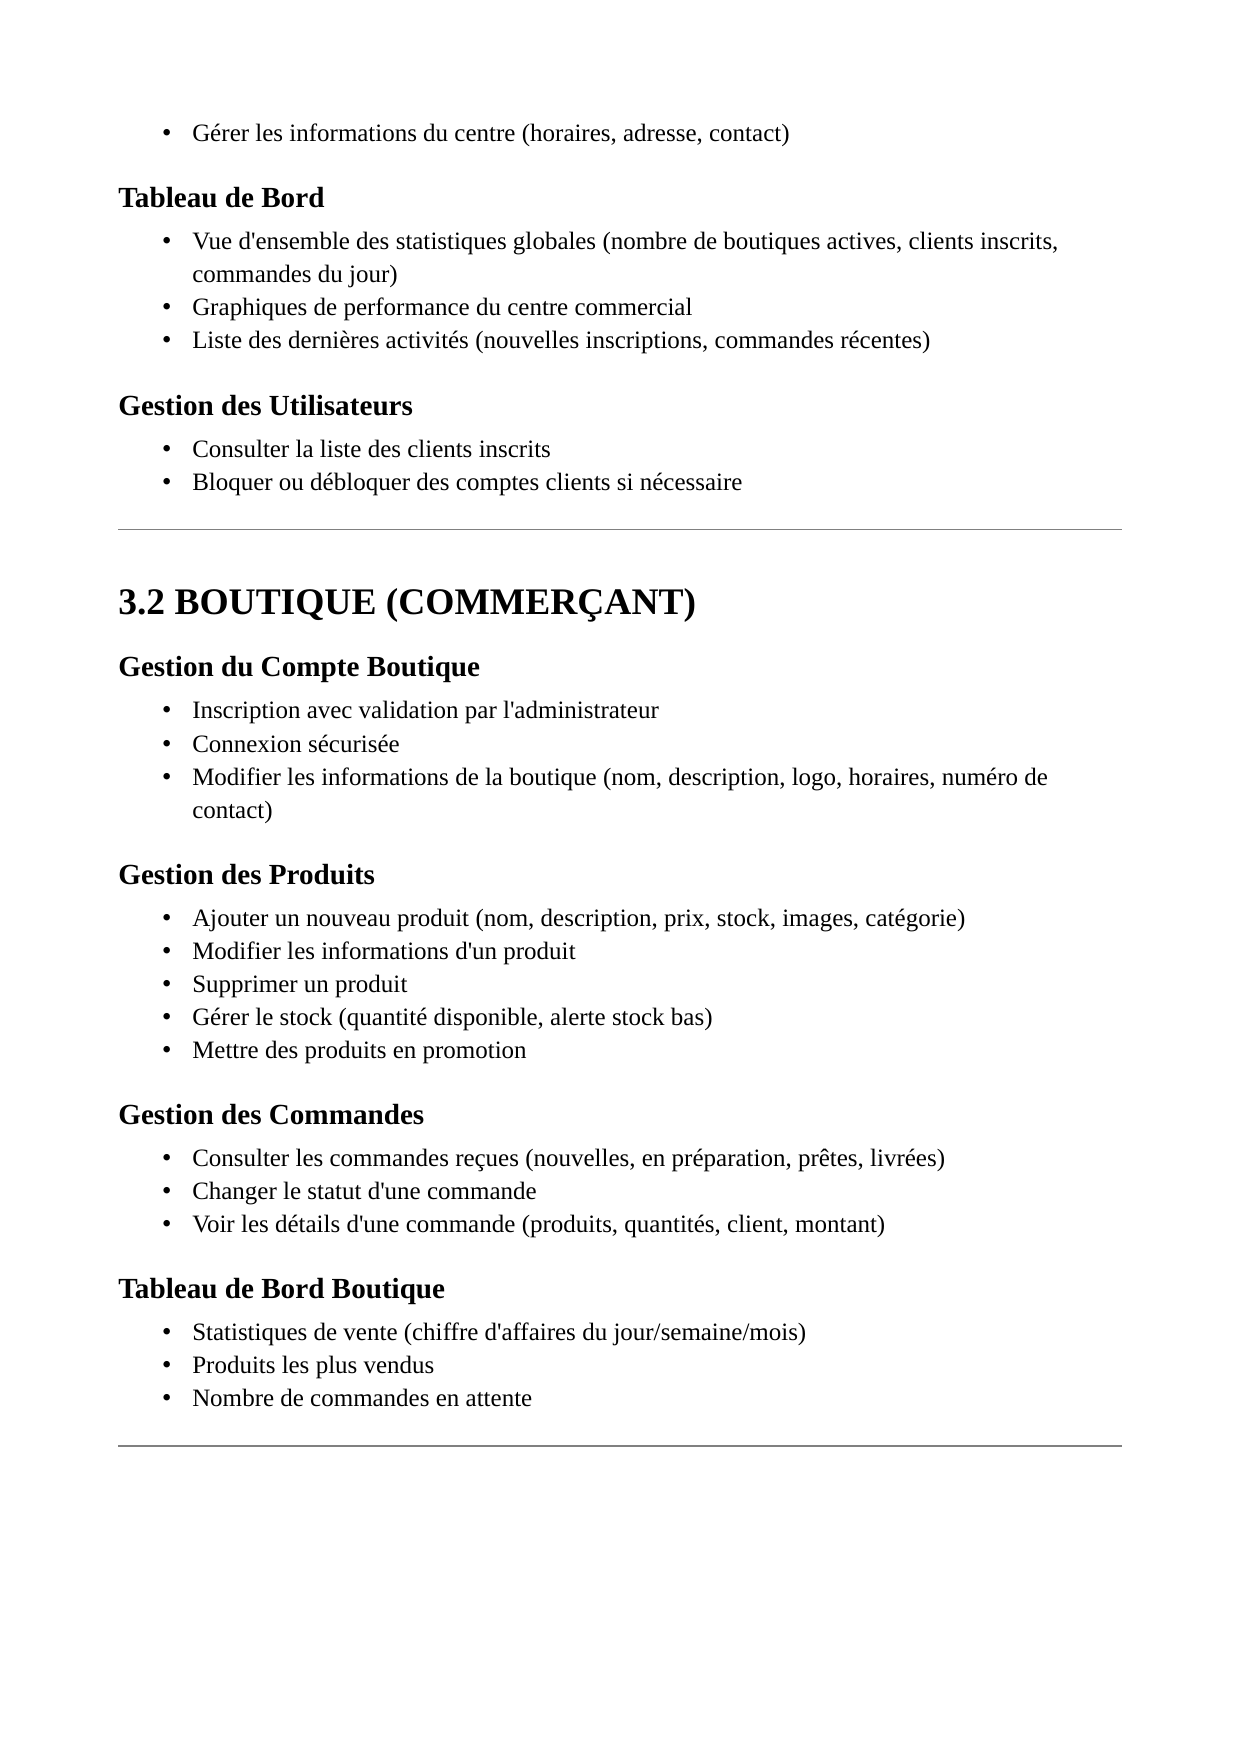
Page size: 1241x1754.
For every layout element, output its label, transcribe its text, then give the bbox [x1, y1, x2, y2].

subtitle Tableau de Bord [118, 180, 1122, 214]
subtitle Tableau de Bord Boutique [118, 1271, 1122, 1305]
subtitle 3.2 BOUTIQUE (COMMERÇANT) [118, 579, 1122, 622]
list Ajouter un nouveau produit (nom, description, prix, stock, images, catégorie) [162, 903, 1122, 932]
list Liste des dernières activités (nouvelles inscriptions, commandes récentes) [162, 325, 1122, 354]
list Produits les plus vendus [162, 1351, 1122, 1379]
list Modifier les informations d'un produit [162, 936, 1122, 965]
list Gérer les informations du centre (horaires, adresse, contact) [162, 118, 1122, 147]
list Modifier les informations de la boutique (nom, description, logo, horaires, numéro de contact) [162, 762, 1122, 823]
list Vue d'ensemble des statistiques globales (nombre de boutiques actives, clients inscrits, commandes du jour) [162, 226, 1122, 288]
list Connexion sécurisée [162, 729, 1122, 757]
subtitle Gestion des Produits [118, 857, 1122, 890]
subtitle Gestion des Utilisateurs [118, 388, 1122, 421]
list Changer le statut d'une commande [162, 1176, 1122, 1205]
list Supprimer un produit [162, 969, 1122, 998]
subtitle Gestion du Compte Boutique [118, 649, 1122, 683]
list Consulter la liste des clients inscrits [162, 434, 1122, 462]
list Statistiques de vente (chiffre d'affaires du jour/semaine/mois) [162, 1317, 1122, 1346]
list Graphiques de performance du centre commercial [162, 292, 1122, 321]
subtitle Gestion des Commandes [118, 1097, 1122, 1131]
list Gérer le stock (quantité disponible, alerte stock bas) [162, 1002, 1122, 1031]
list Inscription avec validation par l'administrateur [162, 696, 1122, 724]
list Mettre des produits en promotion [162, 1035, 1122, 1064]
list Bloquer ou débloquer des comptes clients si nécessaire [162, 467, 1122, 495]
list Nombre de commandes en attente [162, 1383, 1122, 1412]
list Voir les détails d'une commande (produits, quantités, client, montant) [162, 1209, 1122, 1238]
list Consulter les commandes reçues (nouvelles, en préparation, prêtes, livrées) [162, 1143, 1122, 1172]
